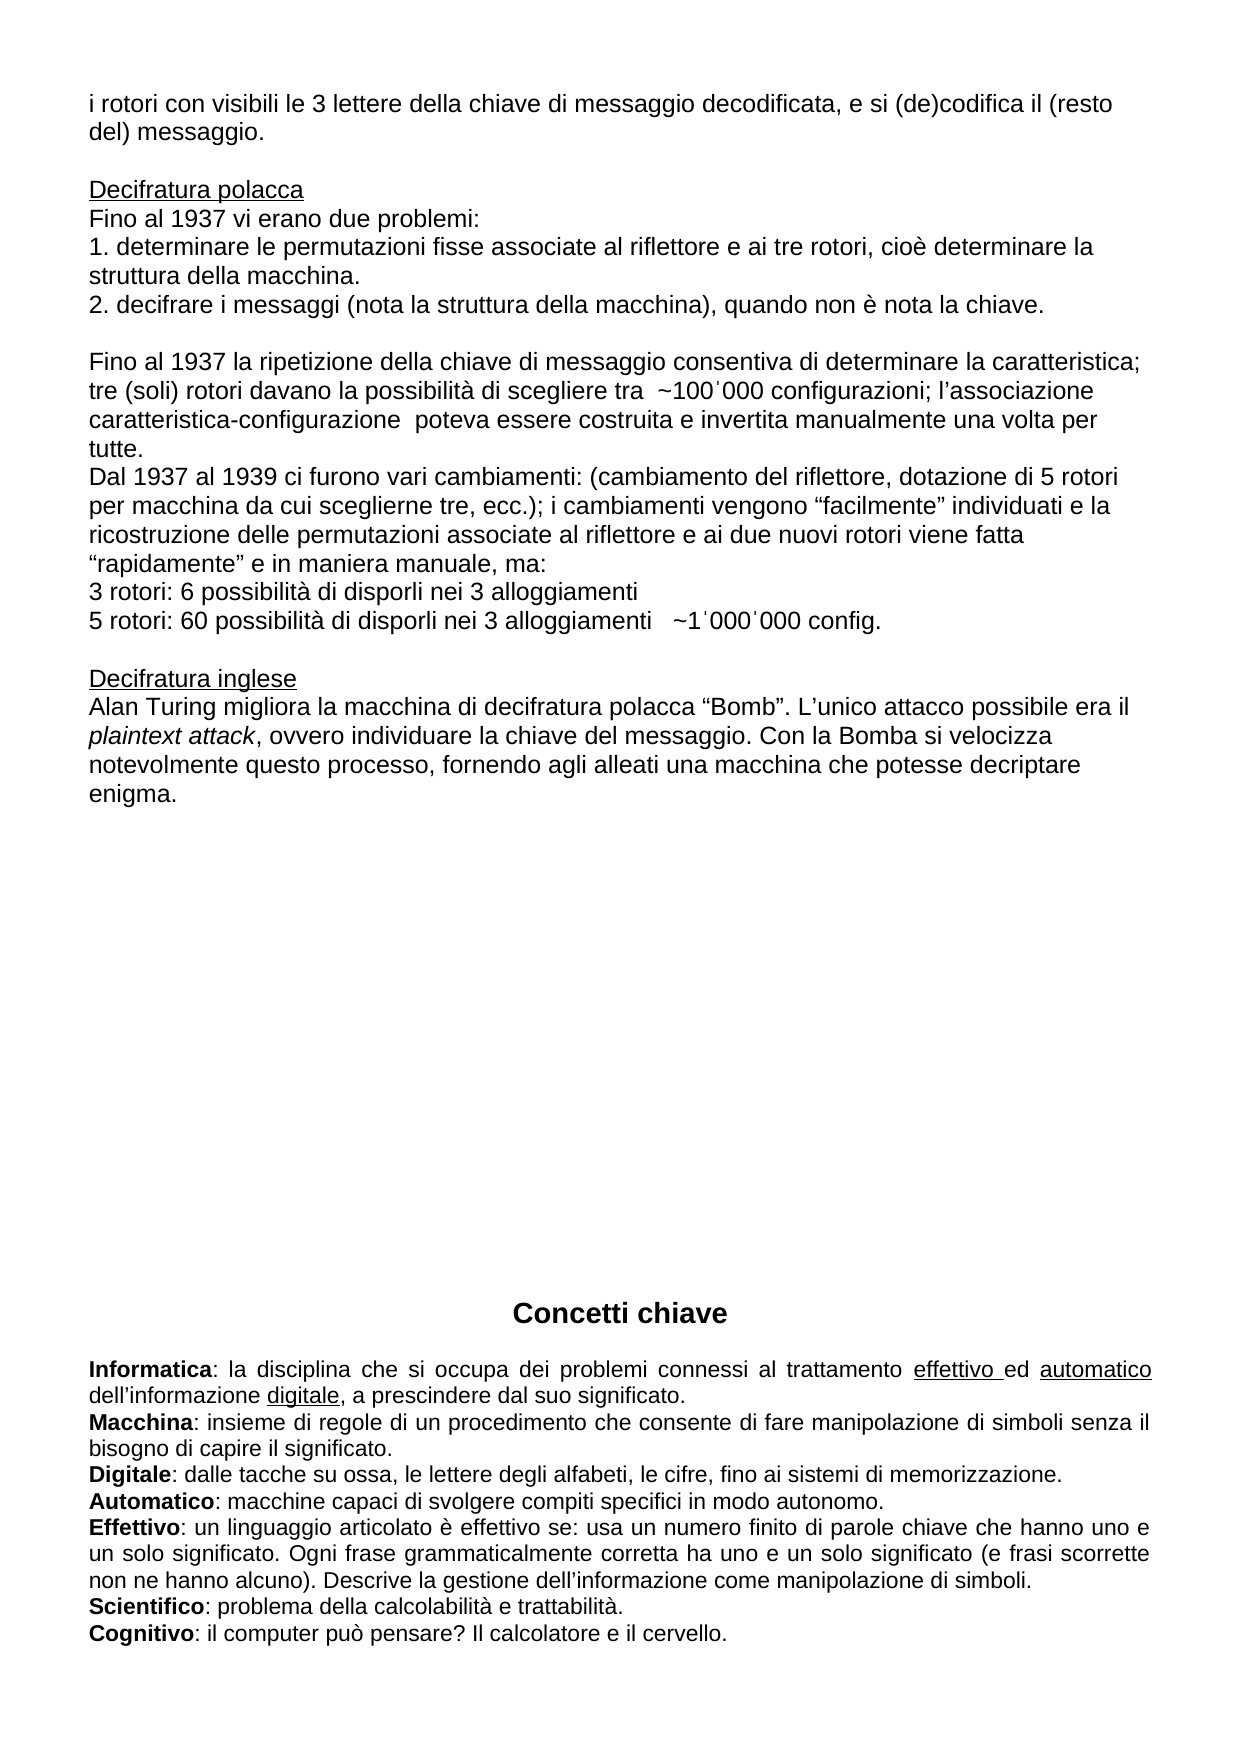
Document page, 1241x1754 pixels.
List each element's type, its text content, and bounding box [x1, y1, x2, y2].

text Digitale: dalle tacche su ossa, le lettere degli alfabeti, le cifre, fino ai sistemi di memorizzazione. [88, 1461, 1152, 1488]
text Fino al 1937 vi erano due problemi: [88, 203, 1152, 232]
text Dal 1937 al 1939 ci furono vari cambiamenti: (cambiamento del riflettore, dotazione di 5 rotori per macchina da cui sceglierne tre, ecc.); i cambiamenti vengono “facilmente” individuati e la ricostruzione delle permutazioni associate al riflettore e ai due nuovi rotori viene fatta “rapidamente” e in maniera manuale, ma: [88, 462, 1152, 577]
text 1. determinare le permutazioni fisse associate al riflettore e ai tre rotori, cioè determinare la struttura della macchina. [88, 232, 1152, 290]
text 3 rotori: 6 possibilità di disporli nei 3 alloggiamenti [88, 577, 1152, 606]
text Cognitivo: il computer può pensare? Il calcolatore e il cervello. [88, 1619, 1152, 1646]
text Scientifico: problema della calcolabilità e trattabilità. [88, 1593, 1152, 1619]
text Concetti chiave [88, 1296, 1152, 1329]
text Informatica: la disciplina che si occupa dei problemi connessi al trattamento effettivo ed automatico dell’informazione digitale, a prescindere dal suo significato. [88, 1356, 1152, 1409]
text Fino al 1937 la ripetizione della chiave di messaggio consentiva di determinare la caratteristica; tre (soli) rotori davano la possibilità di scegliere tra ~100ˈ000 configurazioni; l’associazione caratteristica-configurazione poteva essere costruita e invertita manualmente una volta per tutte. [88, 347, 1152, 462]
text Decifratura polacca [88, 175, 1152, 203]
text 2. decifrare i messaggi (nota la struttura della macchina), quando non è nota la chiave. [88, 290, 1152, 318]
text Macchina: insieme di regole di un procedimento che consente di fare manipolazione di simboli senza il bisogno di capire il significato. [88, 1409, 1152, 1461]
text Decifratura inglese [88, 663, 1152, 692]
text Effettivo: un linguaggio articolato è effettivo se: usa un numero finito di parole chiave che hanno uno e un solo significato. Ogni frase grammaticalmente corretta ha uno e un solo significato (e frasi scorrette non ne hanno alcuno). Descrive la gestione dell’informazione come manipolazione di simboli. [88, 1514, 1152, 1593]
text 5 rotori: 60 possibilità di disporli nei 3 alloggiamenti ~1ˈ000ˈ000 config. [88, 606, 1152, 635]
text Automatico: macchine capaci di svolgere compiti specifici in modo autonomo. [88, 1488, 1152, 1514]
text i rotori con visibili le 3 lettere della chiave di messaggio decodificata, e si (de)codifica il (resto del) messaggio. [88, 88, 1152, 146]
text Alan Turing migliora la macchina di decifratura polacca “Bomb”. L’unico attacco possibile era il plaintext attack, ovvero individuare la chiave del messaggio. Con la Bomba si velocizza notevolmente questo processo, fornendo agli alleati una macchina che potesse decriptare enigma. [88, 692, 1152, 807]
